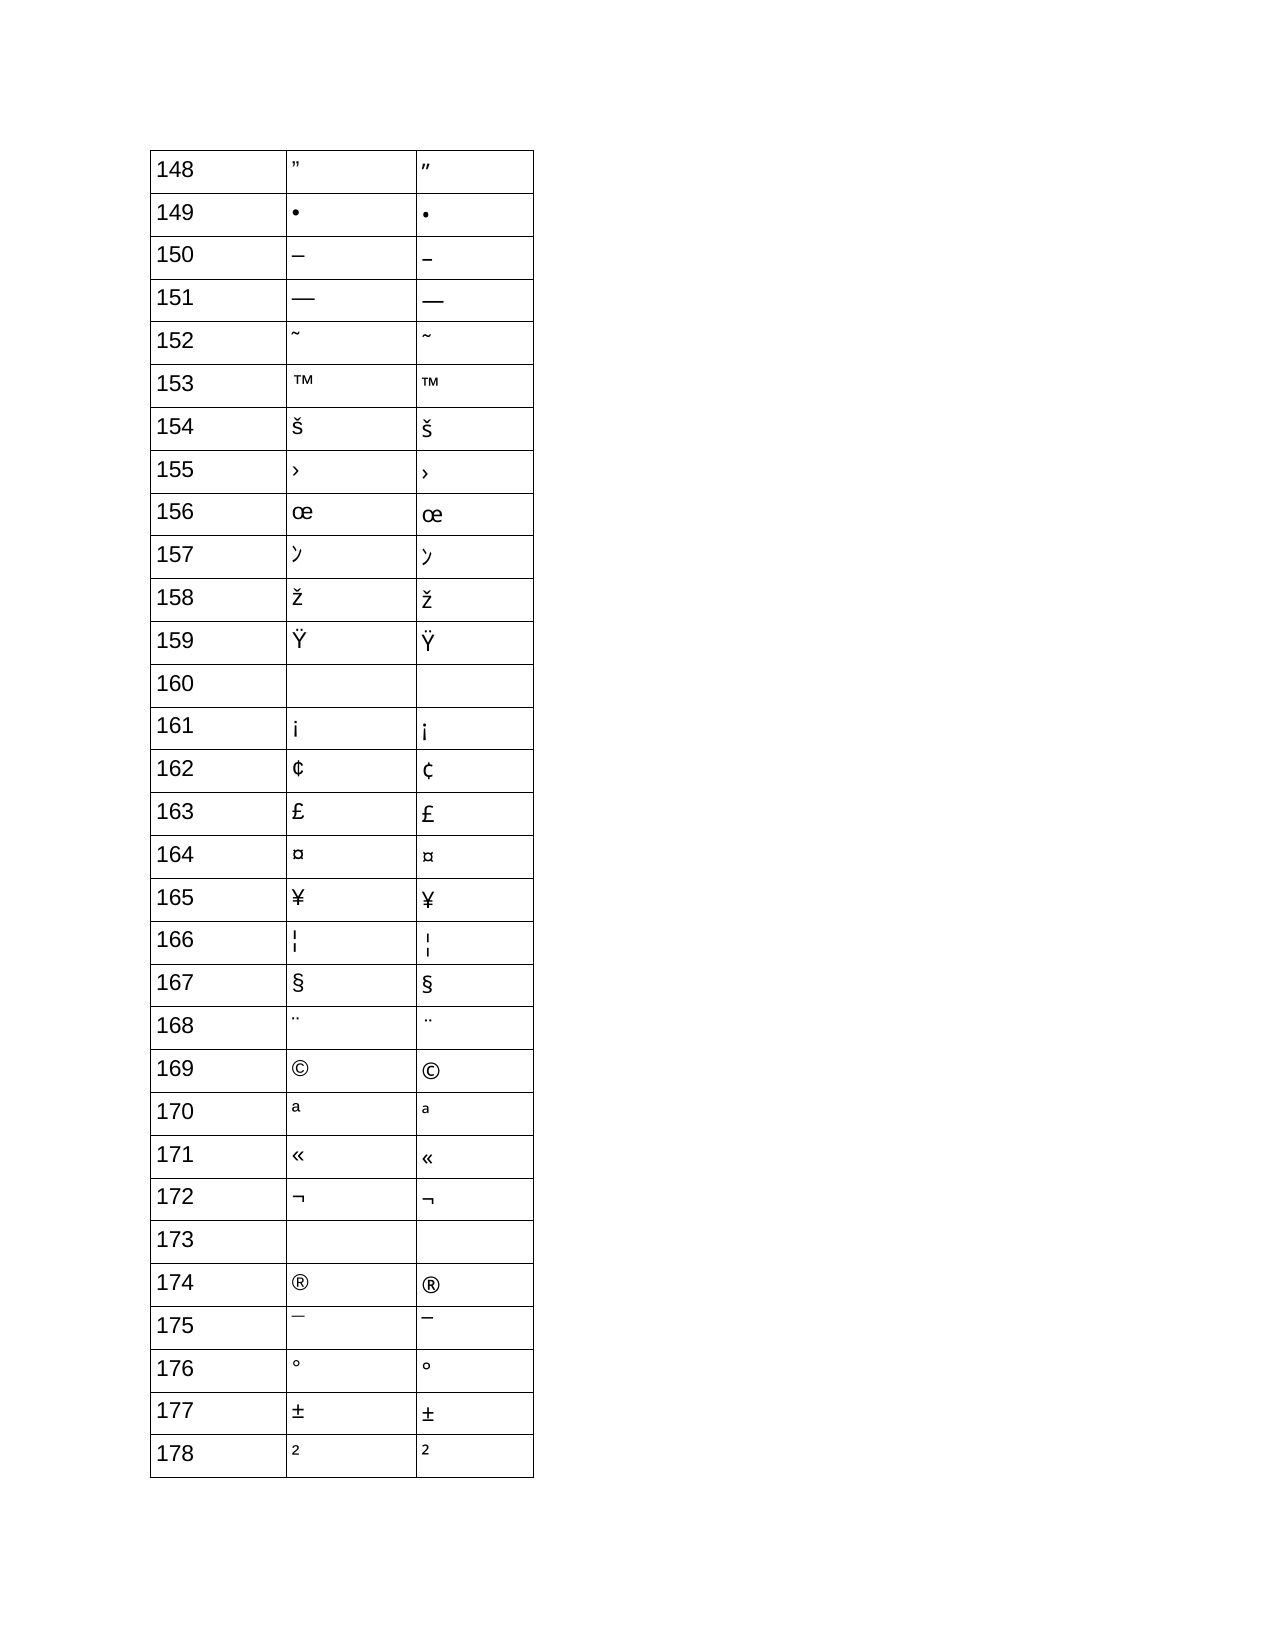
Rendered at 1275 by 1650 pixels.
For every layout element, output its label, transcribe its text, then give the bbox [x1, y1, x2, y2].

table_cell § [287, 965, 416, 1006]
table_cell © [287, 1050, 416, 1092]
table_cell ž [417, 579, 533, 621]
table_cell ª [287, 1093, 416, 1135]
table_cell ° [287, 1350, 416, 1392]
table_cell ± [287, 1393, 416, 1434]
table_cell 164 [151, 836, 286, 878]
table_cell 151 [151, 280, 286, 321]
table_cell § [417, 965, 533, 1006]
table_cell ™ [287, 365, 416, 407]
table_cell ¥ [287, 879, 416, 921]
table_cell 153 [151, 365, 286, 407]
table_cell ” [287, 151, 416, 193]
table_cell [417, 665, 533, 707]
table_cell ª [417, 1093, 533, 1135]
table_cell 160 [151, 665, 286, 707]
table_cell ¥ [417, 879, 533, 921]
table_cell © [417, 1050, 533, 1092]
table_cell 161 [151, 708, 286, 749]
table_cell ² [417, 1435, 533, 1477]
table_cell 155 [151, 451, 286, 492]
table_cell ﾝ [417, 536, 533, 578]
table_cell 149 [151, 194, 286, 236]
table_cell œ [417, 494, 533, 535]
table_cell ® [417, 1264, 533, 1306]
table_cell ™ [417, 365, 533, 407]
table_cell 159 [151, 622, 286, 664]
table_cell ˜ [417, 322, 533, 364]
table_cell — [287, 280, 416, 321]
table_cell 166 [151, 922, 286, 963]
table_cell 167 [151, 965, 286, 1006]
table_cell £ [287, 793, 416, 835]
table_cell ¢ [287, 750, 416, 792]
table_cell [287, 665, 416, 707]
table_cell ˜ [287, 322, 416, 364]
table_cell ® [287, 1264, 416, 1306]
table_cell 163 [151, 793, 286, 835]
table_cell 156 [151, 494, 286, 535]
table_cell ¡ [287, 708, 416, 749]
table_cell ¦ [287, 922, 416, 963]
table_cell 178 [151, 1435, 286, 1477]
table_cell š [417, 408, 533, 450]
table_cell – [287, 237, 416, 278]
table_cell 154 [151, 408, 286, 450]
table_cell ¢ [417, 750, 533, 792]
table_cell ¤ [287, 836, 416, 878]
table_cell ­ [417, 1221, 533, 1263]
table_cell › [287, 451, 416, 492]
table_cell 171 [151, 1136, 286, 1177]
table_cell 177 [151, 1393, 286, 1434]
table_cell ¡ [417, 708, 533, 749]
table_cell ” [417, 151, 533, 193]
table_cell ¨ [287, 1007, 416, 1049]
table_cell – [417, 237, 533, 278]
table_cell 172 [151, 1179, 286, 1220]
table_cell 169 [151, 1050, 286, 1092]
table_cell 148 [151, 151, 286, 193]
table_cell ± [417, 1393, 533, 1434]
table_cell • [287, 194, 416, 236]
table_cell ¬ [417, 1179, 533, 1220]
table_cell ­ [287, 1221, 416, 1263]
table_cell › [417, 451, 533, 492]
table_cell — [417, 280, 533, 321]
table_cell 176 [151, 1350, 286, 1392]
table_cell Ÿ [417, 622, 533, 664]
table_cell ° [417, 1350, 533, 1392]
table_cell ¬ [287, 1179, 416, 1220]
table_cell « [417, 1136, 533, 1177]
table_cell ¯ [287, 1307, 416, 1349]
table_cell 174 [151, 1264, 286, 1306]
table_cell š [287, 408, 416, 450]
table_cell 150 [151, 237, 286, 278]
table_cell 168 [151, 1007, 286, 1049]
table_cell ¤ [417, 836, 533, 878]
table_cell ž [287, 579, 416, 621]
table_cell ﾝ [287, 536, 416, 578]
table_cell • [417, 194, 533, 236]
table_cell 175 [151, 1307, 286, 1349]
table_cell 162 [151, 750, 286, 792]
table_cell ¯ [417, 1307, 533, 1349]
table_cell 165 [151, 879, 286, 921]
table_cell 170 [151, 1093, 286, 1135]
table_cell 173 [151, 1221, 286, 1263]
table_cell ¨ [417, 1007, 533, 1049]
table_cell « [287, 1136, 416, 1177]
table_cell 152 [151, 322, 286, 364]
table_cell ² [287, 1435, 416, 1477]
table_cell 158 [151, 579, 286, 621]
table_cell œ [287, 494, 416, 535]
table_cell ¦ [417, 922, 533, 963]
table_cell £ [417, 793, 533, 835]
table_cell Ÿ [287, 622, 416, 664]
table_cell 157 [151, 536, 286, 578]
